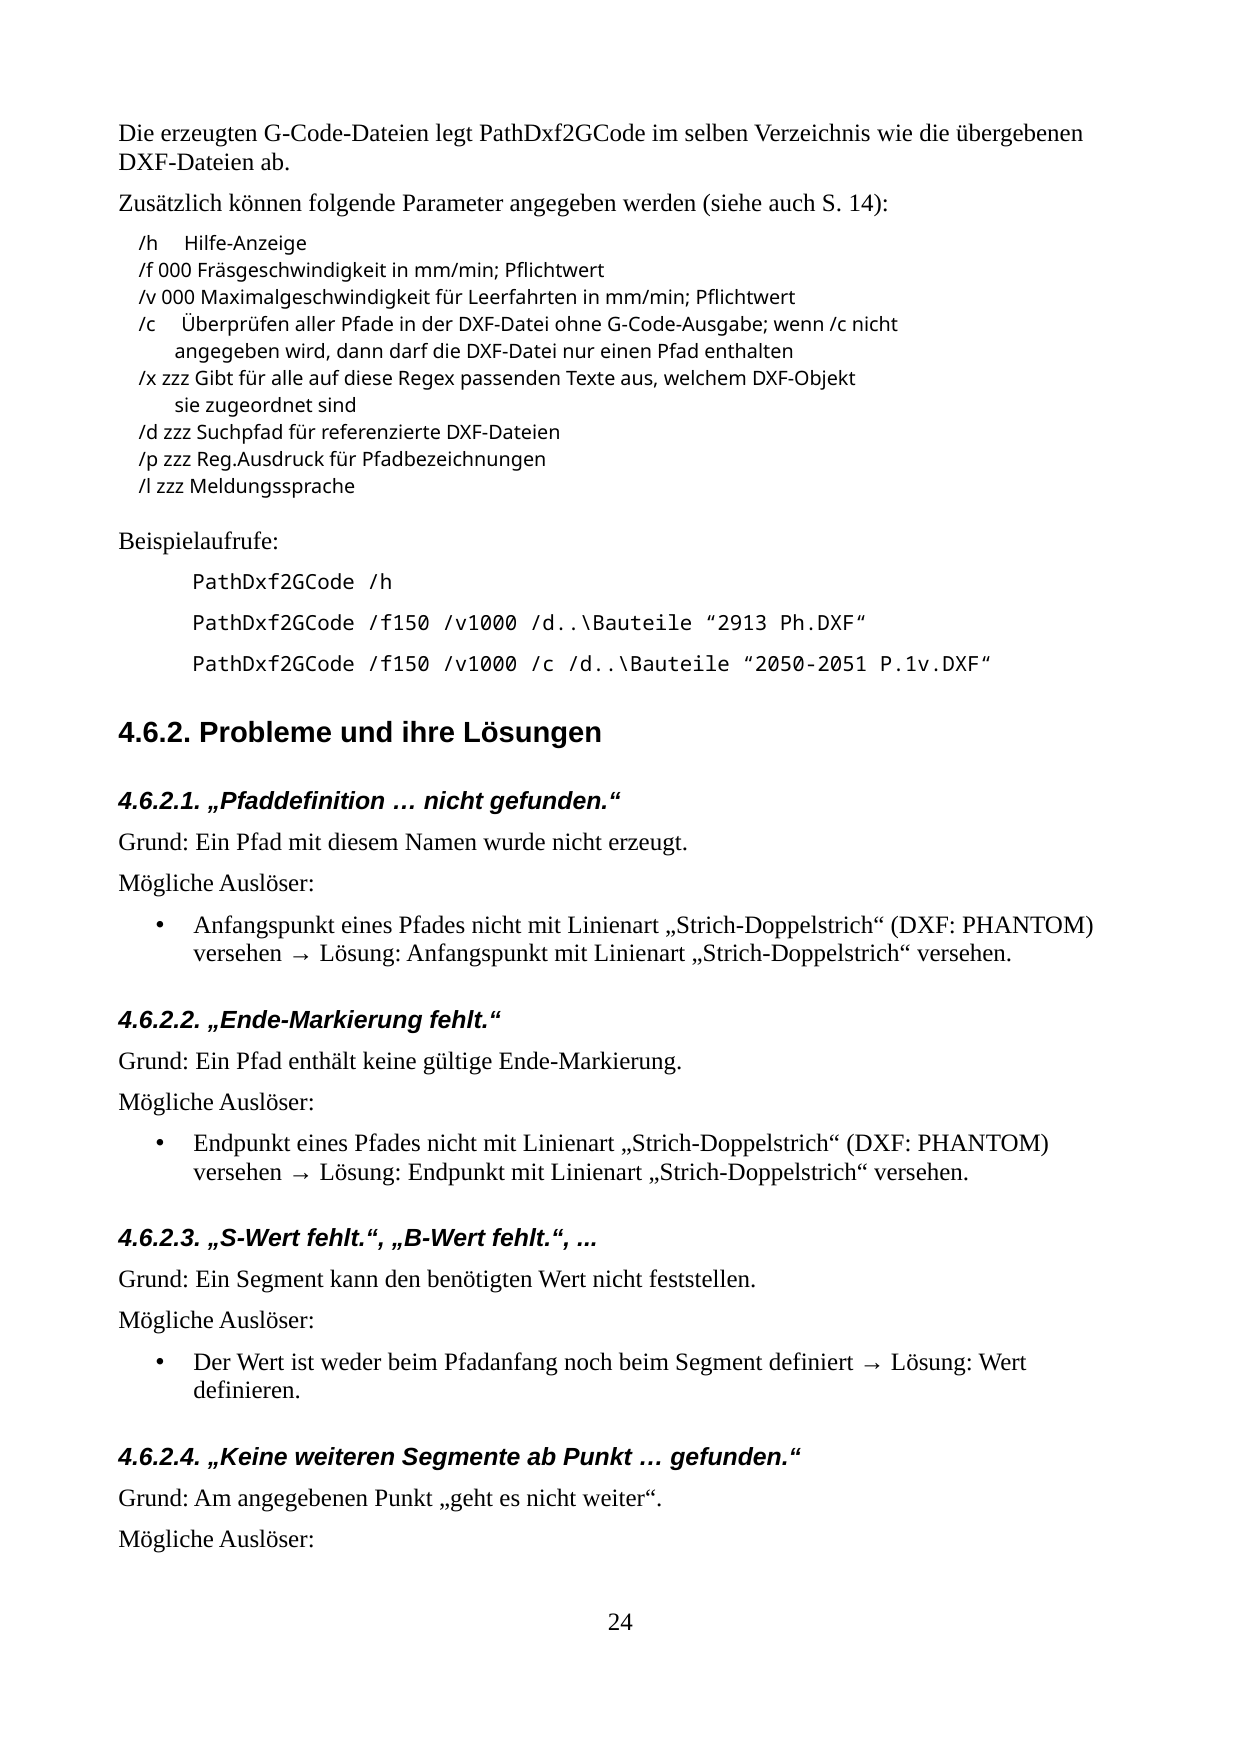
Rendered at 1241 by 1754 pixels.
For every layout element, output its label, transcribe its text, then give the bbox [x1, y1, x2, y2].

text /d zzz Suchpfad für referenzierte DXF-Dateien [118, 418, 1122, 445]
subtitle 4.6.2.1. „Pfaddefinition … nicht gefunden.“ [118, 786, 1122, 815]
text Die erzeugten G-Code-Dateien legt PathDxf2GCode im selben Verzeichnis wie die übergebenen DXF-Dateien ab. [118, 118, 1122, 176]
text Grund: Ein Pfad enthält keine gültige Ende-Markierung. [118, 1046, 1122, 1074]
text Grund: Ein Segment kann den benötigten Wert nicht feststellen. [118, 1264, 1122, 1293]
list Der Wert ist weder beim Pfadanfang noch beim Segment definiert → Lösung: Wert definieren. [156, 1347, 1122, 1404]
text sie zugeordnet sind [118, 391, 1122, 418]
text Grund: Ein Pfad mit diesem Namen wurde nicht erzeugt. [118, 827, 1122, 856]
text Mögliche Auslöser: [118, 1306, 1122, 1334]
text PathDxf2GCode /h [118, 567, 1122, 596]
subtitle 4.6.2. Probleme und ihre Lösungen [118, 715, 1122, 749]
text PathDxf2GCode /f150 /v1000 /d..\Bauteile “2913 Ph.DXF“ [118, 608, 1122, 637]
subtitle 4.6.2.3. „S-Wert fehlt.“, „B-Wert fehlt.“, ... [118, 1223, 1122, 1252]
text Beispielaufrufe: [118, 526, 1122, 555]
subtitle 4.6.2.2. „Ende-Markierung fehlt.“ [118, 1005, 1122, 1033]
text angegeben wird, dann darf die DXF-Datei nur einen Pfad enthalten [118, 337, 1122, 364]
text PathDxf2GCode /f150 /v1000 /c /d..\Bauteile “2050-2051 P.1v.DXF“ [118, 649, 1122, 678]
text /f 000 Fräsgeschwindigkeit in mm/min; Pflichtwert [118, 256, 1122, 283]
text Mögliche Auslöser: [118, 1087, 1122, 1116]
subtitle 4.6.2.4. „Keine weiteren Segmente ab Punkt … gefunden.“ [118, 1442, 1122, 1470]
text Mögliche Auslöser: [118, 1524, 1122, 1553]
text /x zzz Gibt für alle auf diese Regex passenden Texte aus, welchem DXF-Objekt [118, 364, 1122, 391]
text Grund: Am angegebenen Punkt „geht es nicht weiter“. [118, 1483, 1122, 1512]
text Mögliche Auslöser: [118, 868, 1122, 897]
text Zusätzlich können folgende Parameter angegeben werden (siehe auch S. 13): [118, 188, 1122, 217]
text /h Hilfe-Anzeige [118, 229, 1122, 256]
list Endpunkt eines Pfades nicht mit Linienart „Strich-Doppelstrich“ (DXF: PHANTOM) versehen → Lösung: Endpunkt mit Linienart „Strich-Doppelstrich“ versehen. [156, 1128, 1122, 1186]
text /v 000 Maximalgeschwindigkeit für Leerfahrten in mm/min; Pflichtwert [118, 283, 1122, 310]
text /c Überprüfen aller Pfade in der DXF-Datei ohne G-Code-Ausgabe; wenn /c nicht [118, 310, 1122, 337]
text /l zzz Meldungssprache [118, 472, 1122, 499]
list Anfangspunkt eines Pfades nicht mit Linienart „Strich-Doppelstrich“ (DXF: PHANTOM) versehen → Lösung: Anfangspunkt mit Linienart „Strich-Doppelstrich“ versehen. [156, 910, 1122, 967]
text /p zzz Reg.Ausdruck für Pfadbezeichnungen [118, 445, 1122, 472]
